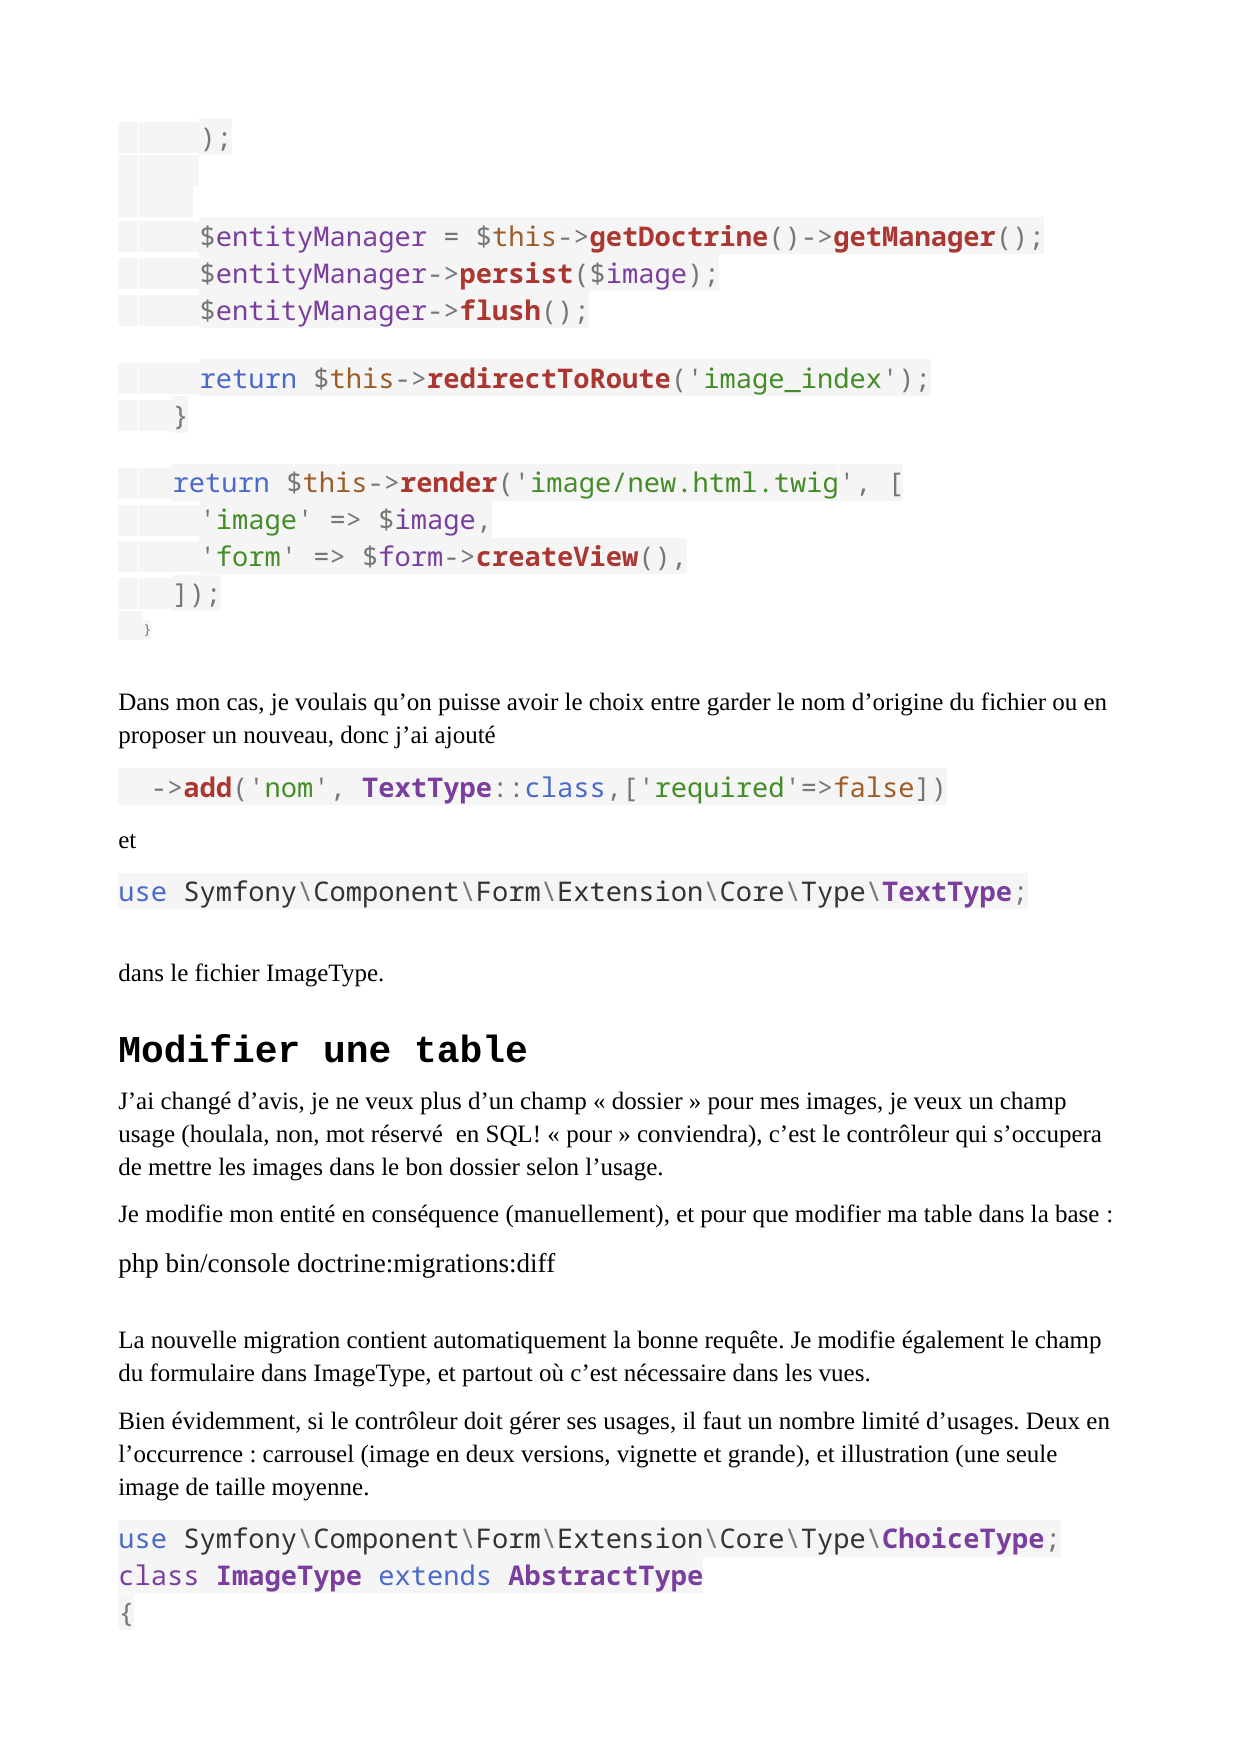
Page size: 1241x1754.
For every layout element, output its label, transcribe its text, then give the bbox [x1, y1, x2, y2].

text 'form' => $form->createView(), [118, 538, 1122, 574]
text $entityManager = $this->getDoctrine()->getManager(); [118, 217, 1122, 254]
text La nouvelle migration contient automatiquement la bonne requête. Je modifie également le champ du formulaire dans ImageType, et partout où c’est nécessaire dans les vues. [118, 1326, 1122, 1387]
text } [118, 611, 1122, 640]
text use Symfony\Component\Form\Extension\Core\Type\ChoiceType; [118, 1520, 1122, 1557]
text Je modifie mon entité en conséquence (manuellement), et pour que modifier ma table dans la base : [118, 1199, 1122, 1228]
text Dans mon cas, je voulais qu’on puisse avoir le choix entre garder le nom d’origine du fichier ou en proposer un nouveau, donc j’ai ajouté [118, 687, 1122, 749]
text J’ai changé d’avis, je ne veux plus d’un champ « dossier » pour mes images, je veux un champ usage (houlala, non, mot réservé en SQL! « pour » conviendra), c’est le contrôleur qui s’occupera de mettre les images dans le bon dossier selon l’usage. [118, 1086, 1122, 1181]
text return $this->redirectToRoute('image_index'); [118, 359, 1122, 396]
subtitle Modifier une table [118, 1031, 1122, 1073]
text { [118, 1593, 1122, 1630]
text ->add('nom', TextType::class,['required'=>false]) [118, 768, 1122, 805]
text 'image' => $image, [118, 501, 1122, 538]
text $entityManager->flush(); [118, 291, 1122, 328]
text ); [118, 118, 1122, 155]
text class ImageType extends AbstractType [118, 1557, 1122, 1593]
text } [118, 396, 1122, 433]
text Bien évidemment, si le contrôleur doit gérer ses usages, il faut un nombre limité d’usages. Deux en l’occurrence : carrousel (image en deux versions, vignette et grande), et illustration (une seule image de taille moyenne. [118, 1406, 1122, 1501]
text dans le fichier ImageType. [118, 958, 1122, 987]
text use Symfony\Component\Form\Extension\Core\Type\TextType; [118, 873, 1122, 909]
text et [118, 825, 1122, 854]
text ]); [118, 574, 1122, 611]
text $entityManager->persist($image); [118, 254, 1122, 291]
text php bin/console doctrine:migrations:diff [118, 1247, 1122, 1278]
text return $this->render('image/new.html.twig', [ [118, 464, 1122, 501]
